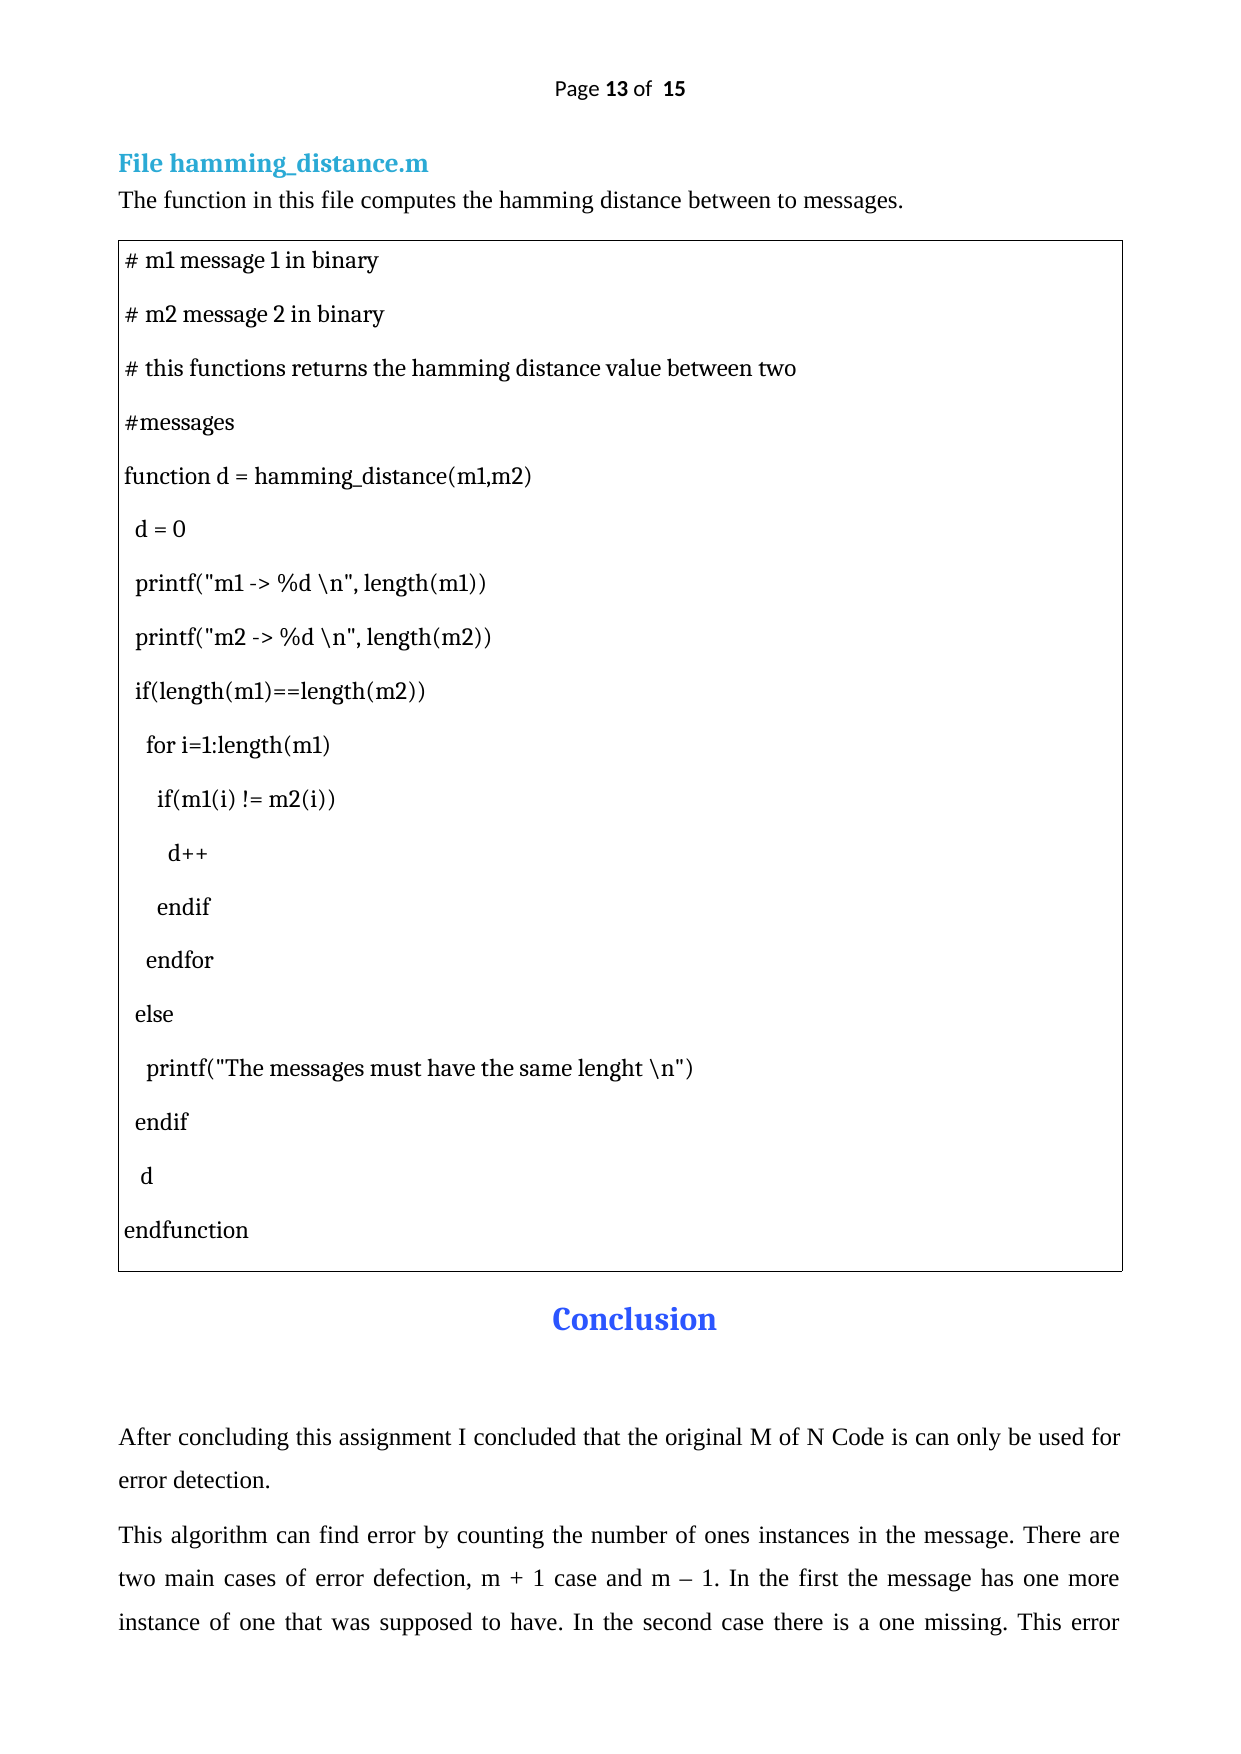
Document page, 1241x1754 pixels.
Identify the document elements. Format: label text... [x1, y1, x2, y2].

text After concluding this assignment I concluded that the original M of N Code is can only be used for error detection. [118, 1422, 1122, 1493]
text This algorithm can find error by counting the number of ones instances in the message. There are two main cases of error defection, m + 1 case and m – 1. In the first the message has one more instance of one that was supposed to have. In the second case there is a one missing. This error [118, 1520, 1122, 1635]
text The function in this file computes the hamming distance between to messages. [118, 185, 1122, 213]
table_header # m1 message 1 in binary # m2 message 2 in binary # this functions returns the hamming distance value between two #messages function d = hamming_distance(m1,m2) d = 0 printf("m1 -> %d \n", length(m1)) printf("m2 -> %d \n", length(m2)) if(length(m1)==length(m2)) for i=1:length(m1) if(m1(i) != m2(i)) d++ endif endfor else printf("The messages must have the same lenght \n") endif d endfunction [119, 241, 1122, 1271]
subtitle File hamming_distance.m [118, 148, 1122, 179]
subtitle Conclusion [118, 1300, 1122, 1339]
